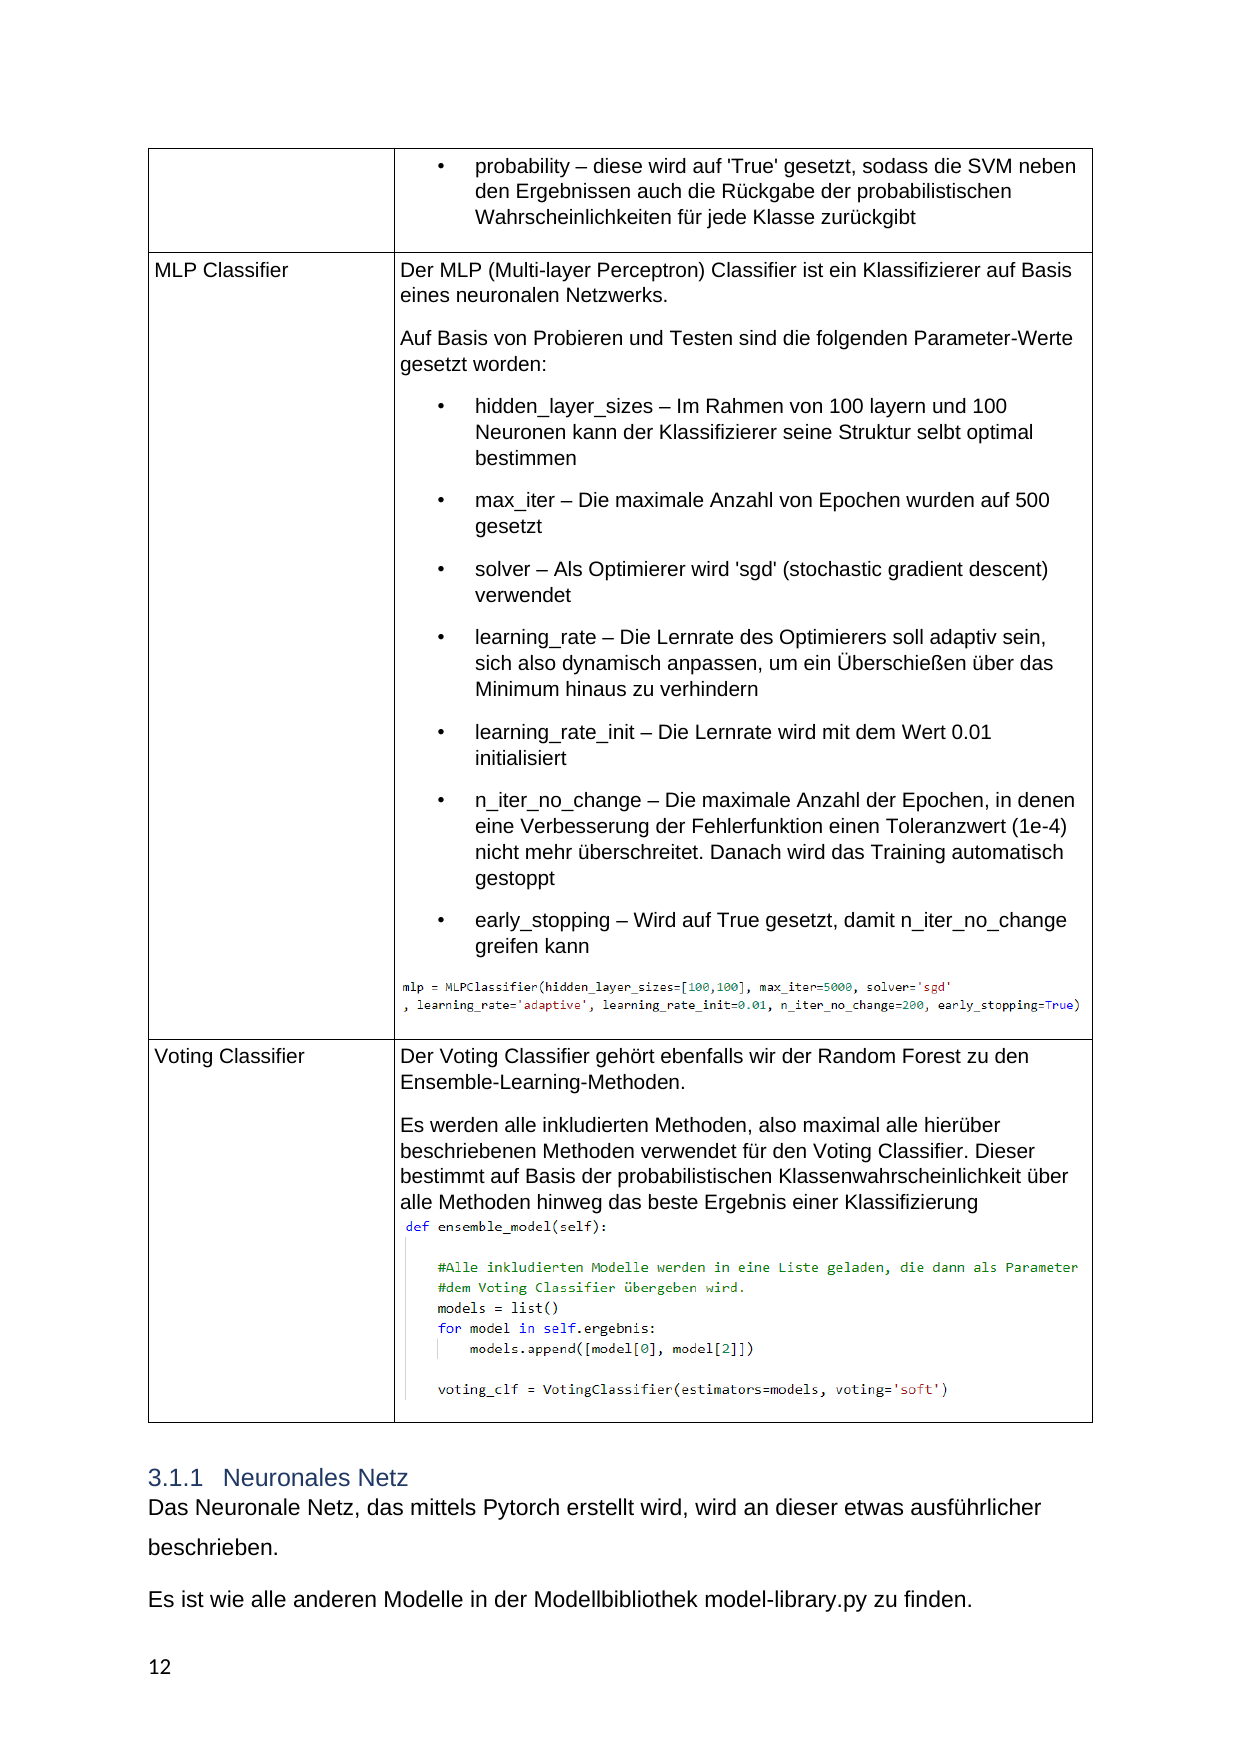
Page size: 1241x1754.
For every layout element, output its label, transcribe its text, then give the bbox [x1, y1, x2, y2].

table_cell [149, 149, 394, 252]
table_cell Der Voting Classifier gehört ebenfalls wir der Random Forest zu den Ensemble-Learning-Methoden. Es werden alle inkludierten Methoden, also maximal alle hierüber beschriebenen Methoden verwendet für den Voting Classifier. Dieser bestimmt auf Basis der probabilistischen Klassenwahrscheinlichkeit über alle Methoden hinweg das beste Ergebnis einer Klassifizierung [395, 1040, 1092, 1422]
picture [400, 1216, 1087, 1400]
text Es ist wie alle anderen Modelle in der Modellbibliothek model-library.py zu finden. [148, 1586, 1093, 1612]
subtitle Neuronales Netz [148, 1463, 1093, 1492]
table_cell MLP Classifier [149, 253, 394, 1038]
text Das Neuronale Netz, das mittels Pytorch erstellt wird, wird an dieser etwas ausführlicher beschrieben. [148, 1494, 1093, 1560]
table_cell Voting Classifier [149, 1040, 394, 1422]
table_cell Für die Support Vector Machine (SVM) werden zwei Hyperparameter gesetzt: kernel – Die zu verwendende Methode für den Kernel-Trick; in diesem Fall wird 'poly' (Polynomialer Kernel) verwendet probability – diese wird auf 'True' gesetzt, sodass die SVM neben den Ergebnissen auch die Rückgabe der probabilistischen Wahrscheinlichkeiten für jede Klasse zurückgibt [395, 149, 1092, 252]
table_cell Der MLP (Multi-layer Perceptron) Classifier ist ein Klassifizierer auf Basis eines neuronalen Netzwerks. Auf Basis von Probieren und Testen sind die folgenden Parameter-Werte gesetzt worden: hidden_layer_sizes – Im Rahmen von 100 layern und 100 Neuronen kann der Klassifizierer seine Struktur selbt optimal bestimmen max_iter – Die maximale Anzahl von Epochen wurden auf 500 gesetzt solver – Als Optimierer wird 'sgd' (stochastic gradient descent) verwendet learning_rate – Die Lernrate des Optimierers soll adaptiv sein, sich also dynamisch anpassen, um ein Überschießen über das Minimum hinaus zu verhindern learning_rate_init – Die Lernrate wird mit dem Wert 0.01 initialisiert n_iter_no_change – Die maximale Anzahl der Epochen, in denen eine Verbesserung der Fehlerfunktion einen Toleranzwert (1e-4) nicht mehr überschreitet. Danach wird das Training automatisch gestoppt early_stopping – Wird auf True gesetzt, damit n_iter_no_change greifen kann [395, 253, 1092, 1038]
picture [400, 976, 1087, 1016]
